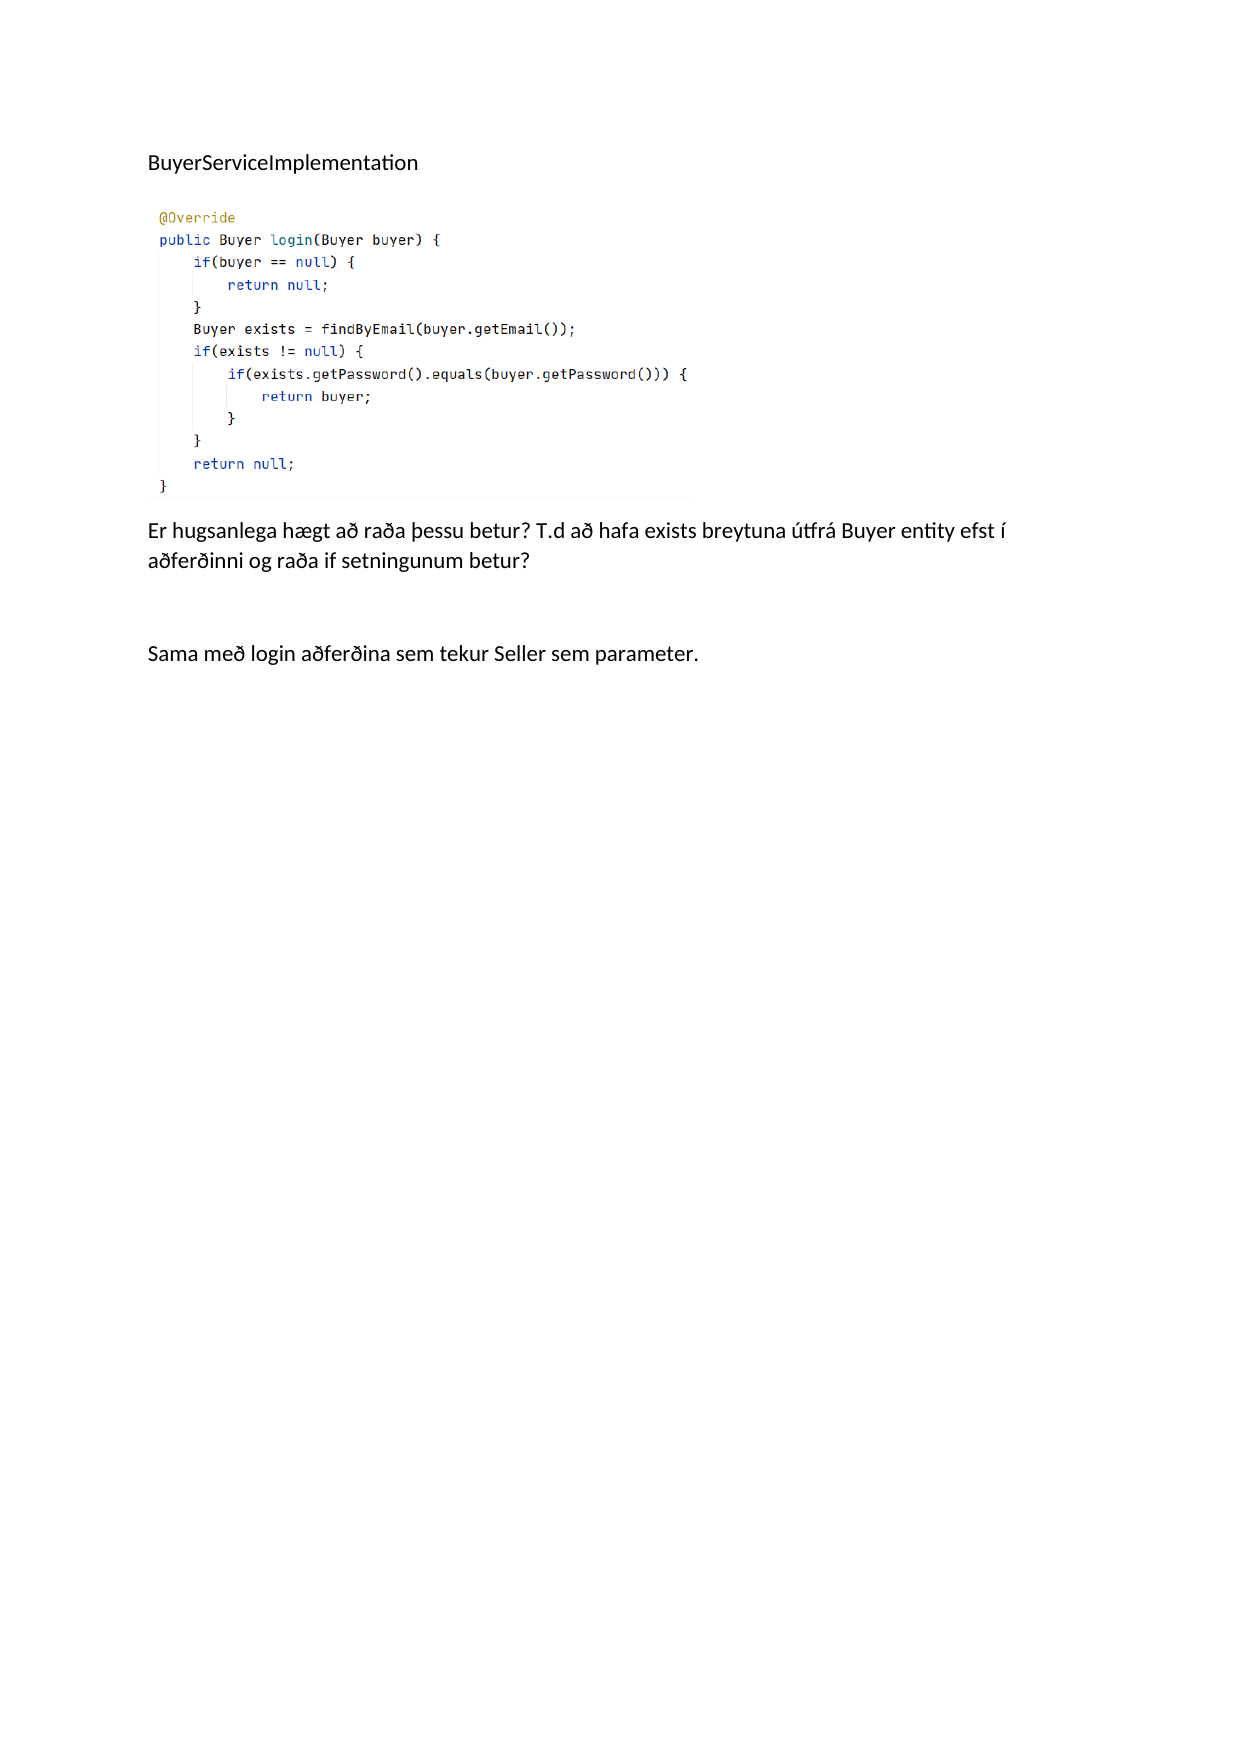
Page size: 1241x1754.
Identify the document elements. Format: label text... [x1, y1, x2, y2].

text BuyerServiceImplementation [148, 148, 1093, 176]
text Sama með login aðferðina sem tekur Seller sem parameter. [148, 639, 1093, 667]
text Er hugsanlega hægt að raða þessu betur? T.d að hafa exists breytuna útfrá Buyer entity efst í aðferðinni og raða if setningunum betur? [148, 516, 1093, 574]
